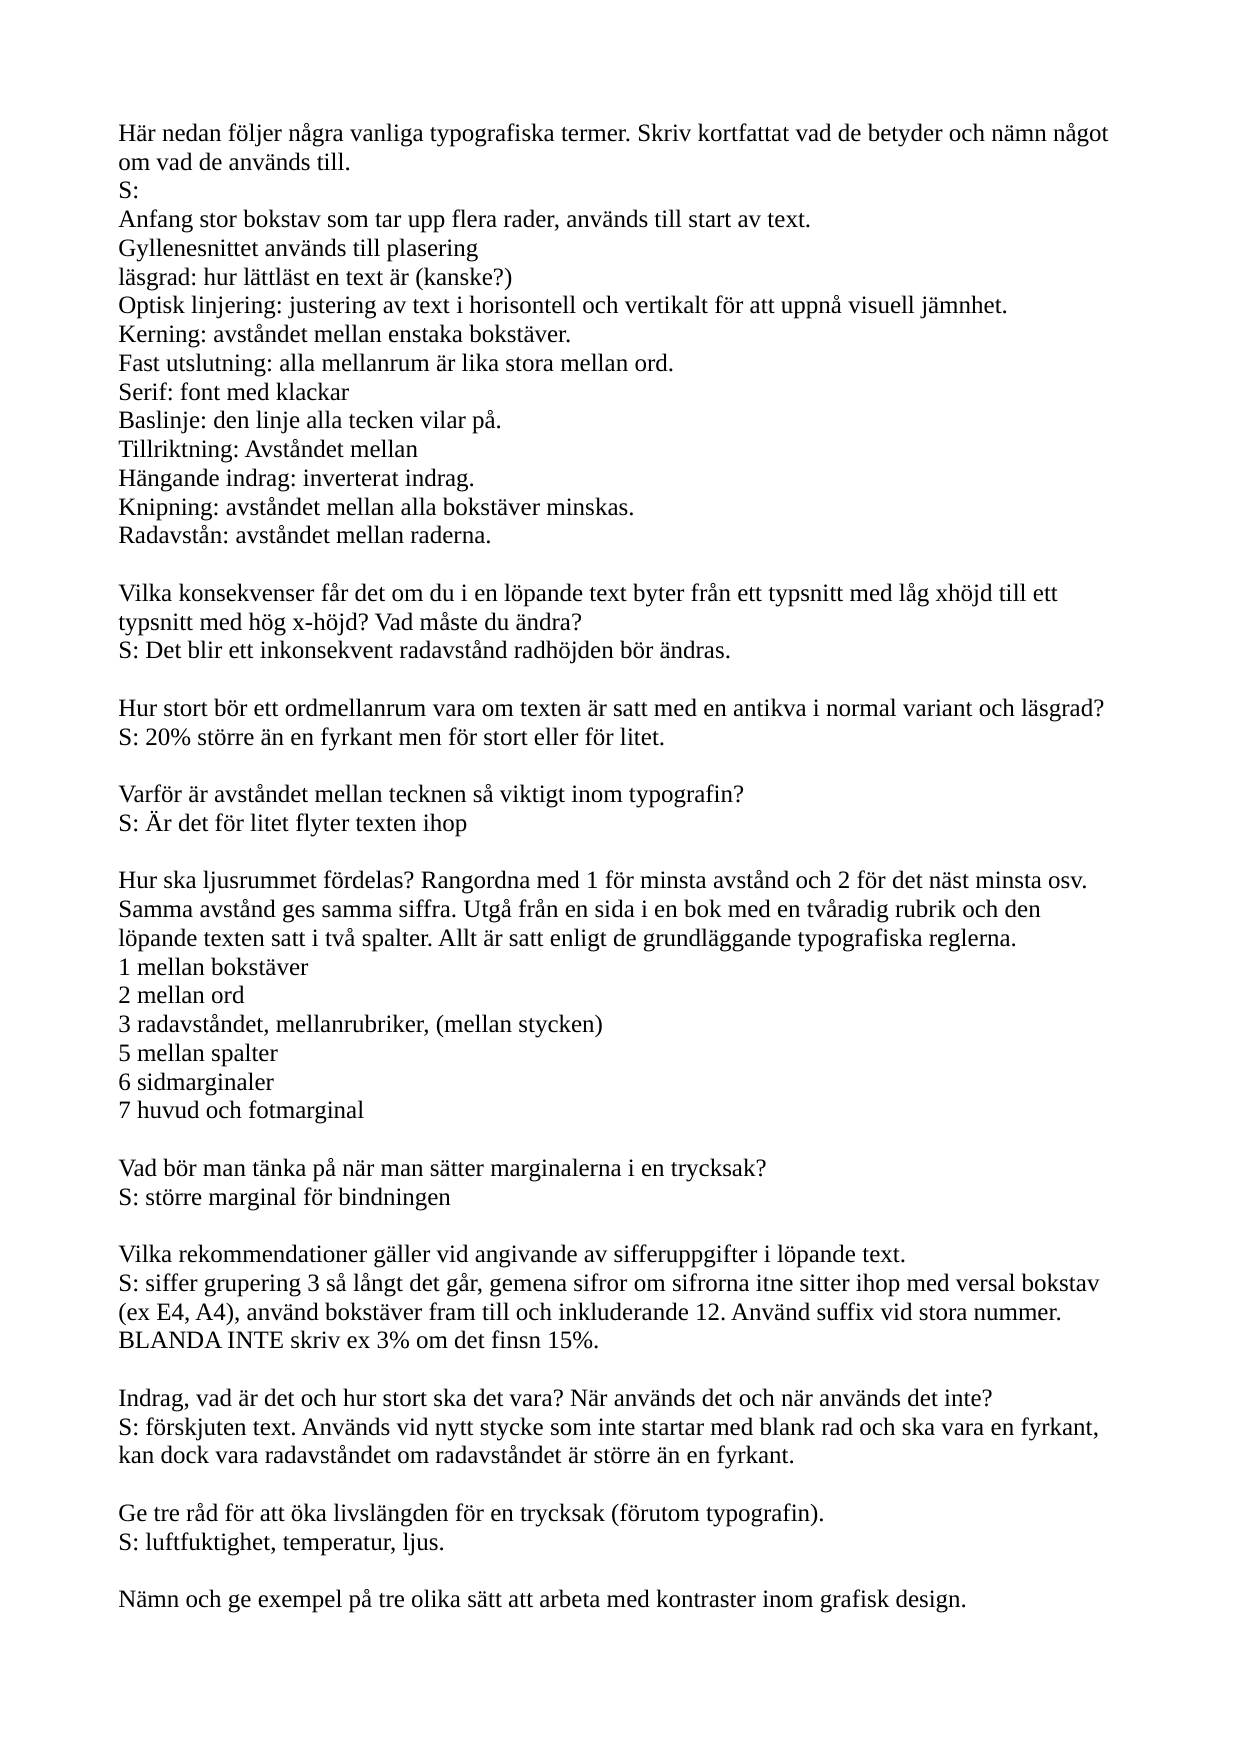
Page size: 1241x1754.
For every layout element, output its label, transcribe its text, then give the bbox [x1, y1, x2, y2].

text S: större marginal för bindningen [118, 1182, 1122, 1211]
text 3 radavståndet, mellanrubriker, (mellan stycken) [118, 1009, 1122, 1038]
text Hur stort bör ett ordmellanrum vara om texten är satt med en antikva i normal variant och läsgrad? [118, 693, 1122, 722]
text Hängande indrag: inverterat indrag. [118, 463, 1122, 492]
text Vilka rekommendationer gäller vid angivande av sifferuppgifter i löpande text. [118, 1239, 1122, 1268]
text Gyllenesnittet används till plasering [118, 233, 1122, 262]
text Anfang stor bokstav som tar upp flera rader, används till start av text. [118, 204, 1122, 233]
text Radavstån: avståndet mellan raderna. [118, 521, 1122, 549]
text Tillriktning: Avståndet mellan [118, 434, 1122, 463]
text Indrag, vad är det och hur stort ska det vara? När används det och när används det inte? [118, 1383, 1122, 1412]
text Hur ska ljusrummet fördelas? Rangordna med 1 för minsta avstånd och 2 för det näst minsta osv. Samma avstånd ges samma siffra. Utgå från en sida i en bok med en tvåradig rubrik och den löpande texten satt i två spalter. Allt är satt enligt de grundläggande typografiska reglerna. [118, 866, 1122, 952]
text 7 huvud och fotmarginal [118, 1096, 1122, 1124]
text S: siffer grupering 3 så långt det går, gemena sifror om sifrorna itne sitter ihop med versal bokstav (ex E4, A4), använd bokstäver fram till och inkluderande 12. Använd suffix vid stora nummer. BLANDA INTE skriv ex 3% om det finsn 15%. [118, 1268, 1122, 1354]
text Serif: font med klackar [118, 377, 1122, 406]
text S: förskjuten text. Används vid nytt stycke som inte startar med blank rad och ska vara en fyrkant, kan dock vara radavståndet om radavståndet är större än en fyrkant. [118, 1412, 1122, 1469]
text Vad bör man tänka på när man sätter marginalerna i en trycksak? [118, 1153, 1122, 1182]
text S: luftfuktighet, temperatur, ljus. [118, 1527, 1122, 1556]
text 5 mellan spalter [118, 1038, 1122, 1067]
text Ge tre råd för att öka livslängden för en trycksak (förutom typografin). [118, 1498, 1122, 1527]
text S: [118, 176, 1122, 204]
text 6 sidmarginaler [118, 1067, 1122, 1096]
text Fast utslutning: alla mellanrum är lika stora mellan ord. [118, 348, 1122, 377]
text Vilka konsekvenser får det om du i en löpande text byter från ett typsnitt med låg xhöjd till ett typsnitt med hög x-höjd? Vad måste du ändra? [118, 578, 1122, 636]
text Knipning: avståndet mellan alla bokstäver minskas. [118, 492, 1122, 521]
text Kerning: avståndet mellan enstaka bokstäver. [118, 319, 1122, 348]
text Varför är avståndet mellan tecknen så viktigt inom typografin? [118, 779, 1122, 808]
text 2 mellan ord [118, 981, 1122, 1009]
text S: 20% större än en fyrkant men för stort eller för litet. [118, 722, 1122, 751]
text Här nedan följer några vanliga typografiska termer. Skriv kortfattat vad de betyder och nämn något om vad de används till. [118, 118, 1122, 176]
text 1 mellan bokstäver [118, 952, 1122, 981]
text Nämn och ge exempel på tre olika sätt att arbeta med kontraster inom grafisk design. [118, 1584, 1122, 1613]
text läsgrad: hur lättläst en text är (kanske?) [118, 262, 1122, 291]
text S: Är det för litet flyter texten ihop [118, 808, 1122, 837]
text S: Det blir ett inkonsekvent radavstånd radhöjden bör ändras. [118, 636, 1122, 664]
text Optisk linjering: justering av text i horisontell och vertikalt för att uppnå visuell jämnhet. [118, 291, 1122, 319]
text Baslinje: den linje alla tecken vilar på. [118, 406, 1122, 434]
